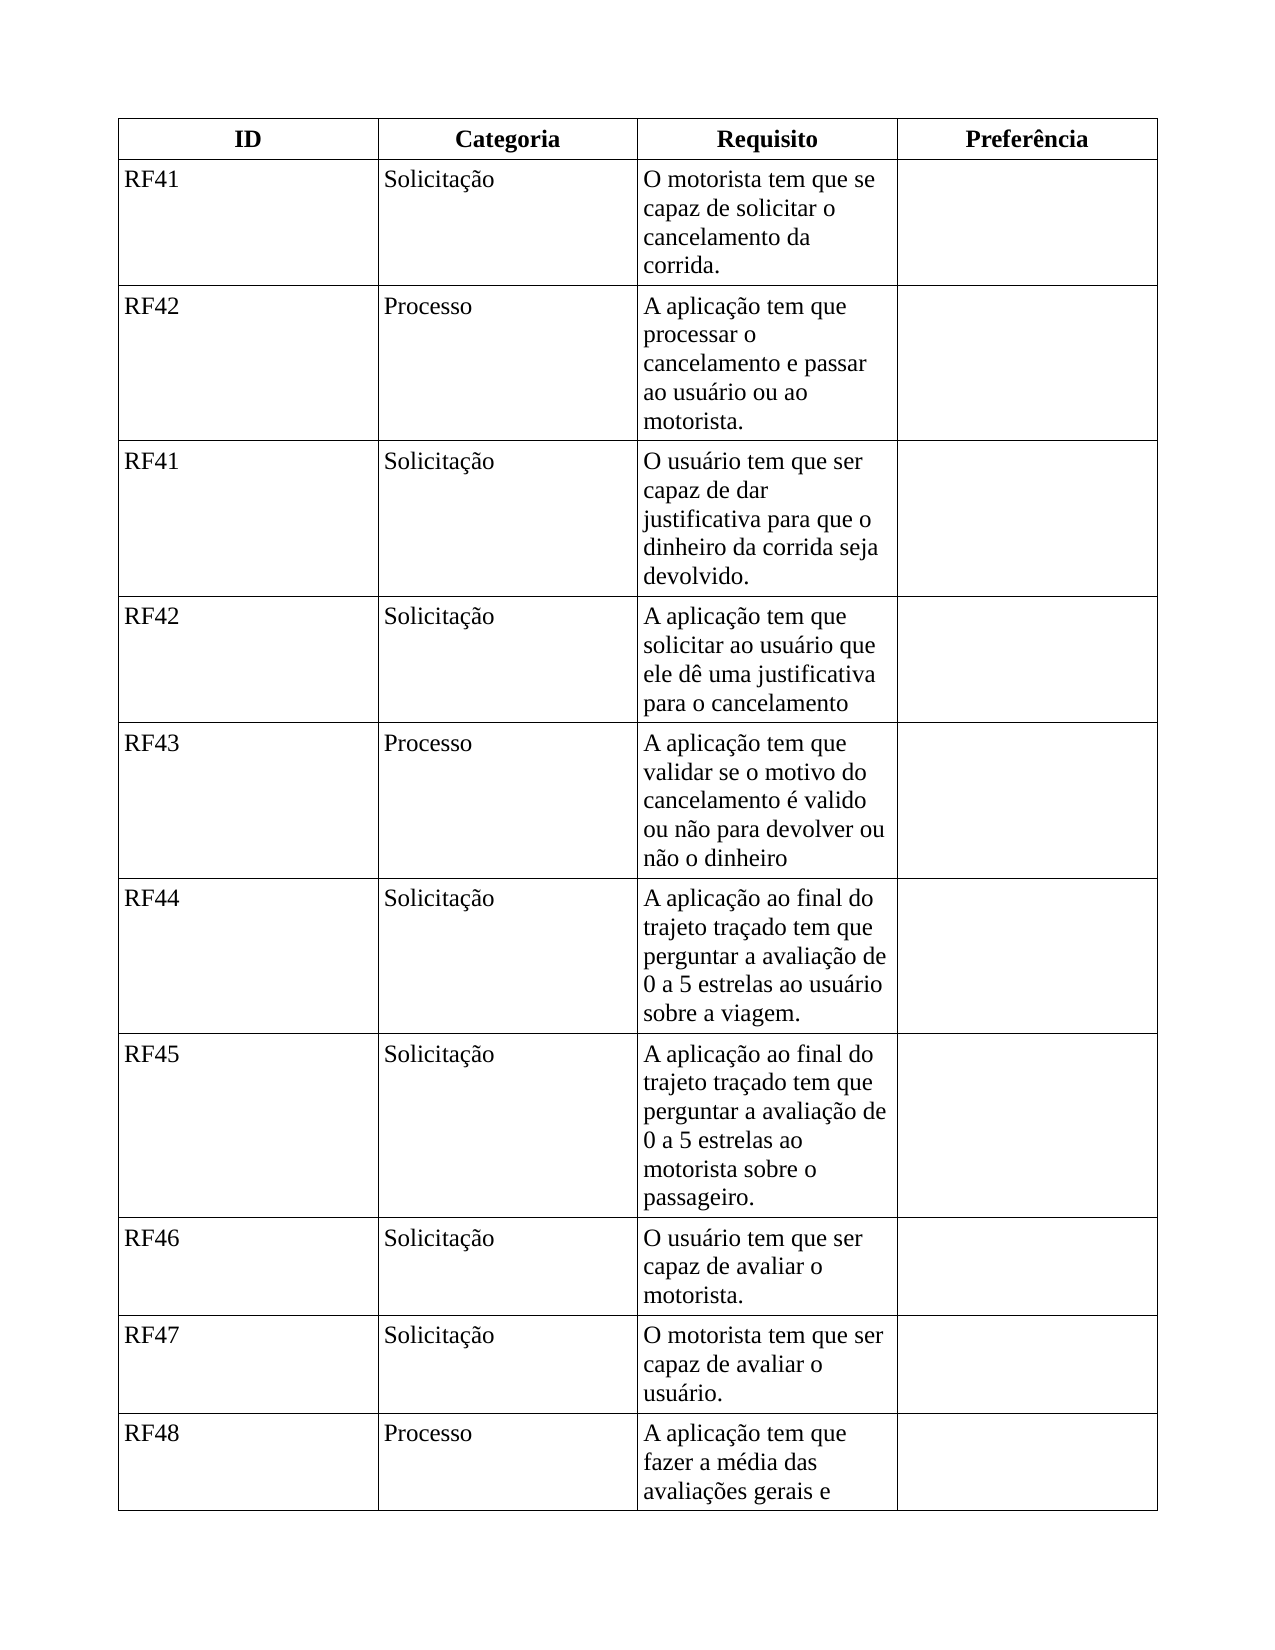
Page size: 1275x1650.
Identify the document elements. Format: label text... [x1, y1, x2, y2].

table_cell RF44 [119, 879, 378, 1033]
table_cell [898, 286, 1157, 440]
table_cell Processo [379, 723, 637, 877]
table_header ID [119, 119, 378, 158]
table_cell RF47 [119, 1316, 378, 1412]
table_cell RF43 [119, 723, 378, 877]
table_cell Solicitação [379, 879, 637, 1033]
table_header Categoria [379, 119, 637, 158]
table_cell O motorista tem que ser capaz de avaliar o usuário. [638, 1316, 897, 1412]
table_cell RF42 [119, 286, 378, 440]
table_cell [898, 1034, 1157, 1217]
table_cell A aplicação tem que validar se o motivo do cancelamento é valido ou não para devolver ou não o dinheiro [638, 723, 897, 877]
table_cell RF41 [119, 441, 378, 596]
table_cell [898, 1218, 1157, 1315]
table_cell O usuário tem que ser capaz de avaliar o motorista. [638, 1218, 897, 1315]
table_cell [898, 1316, 1157, 1412]
table_cell [898, 441, 1157, 596]
table_cell [898, 160, 1157, 285]
table_cell A aplicação tem que solicitar ao usuário que ele dê uma justificativa para o cancelamento [638, 597, 897, 722]
table_cell Solicitação [379, 597, 637, 722]
table_cell RF48 [119, 1414, 378, 1510]
table_cell Solicitação [379, 160, 637, 285]
table_cell [898, 879, 1157, 1033]
table_cell RF46 [119, 1218, 378, 1315]
table_cell A aplicação ao final do trajeto traçado tem que perguntar a avaliação de 0 a 5 estrelas ao motorista sobre o passageiro. [638, 1034, 897, 1217]
table_cell A aplicação tem que fazer a média das avaliações gerais e [638, 1414, 897, 1510]
table_cell Processo [379, 1414, 637, 1510]
table_cell RF42 [119, 597, 378, 722]
table_cell [898, 723, 1157, 877]
table_header Requisito [638, 119, 897, 158]
table_cell Solicitação [379, 1316, 637, 1412]
table_cell Solicitação [379, 1218, 637, 1315]
table_cell O usuário tem que ser capaz de dar justificativa para que o dinheiro da corrida seja devolvido. [638, 441, 897, 596]
table_header Preferência [898, 119, 1157, 158]
table_cell [898, 597, 1157, 722]
table_cell Solicitação [379, 441, 637, 596]
table_cell A aplicação ao final do trajeto traçado tem que perguntar a avaliação de 0 a 5 estrelas ao usuário sobre a viagem. [638, 879, 897, 1033]
table_cell Processo [379, 286, 637, 440]
table_cell RF41 [119, 160, 378, 285]
table_cell O motorista tem que se capaz de solicitar o cancelamento da corrida. [638, 160, 897, 285]
table_cell RF45 [119, 1034, 378, 1217]
table_cell Solicitação [379, 1034, 637, 1217]
table_cell A aplicação tem que processar o cancelamento e passar ao usuário ou ao motorista. [638, 286, 897, 440]
table_cell [898, 1414, 1157, 1510]
